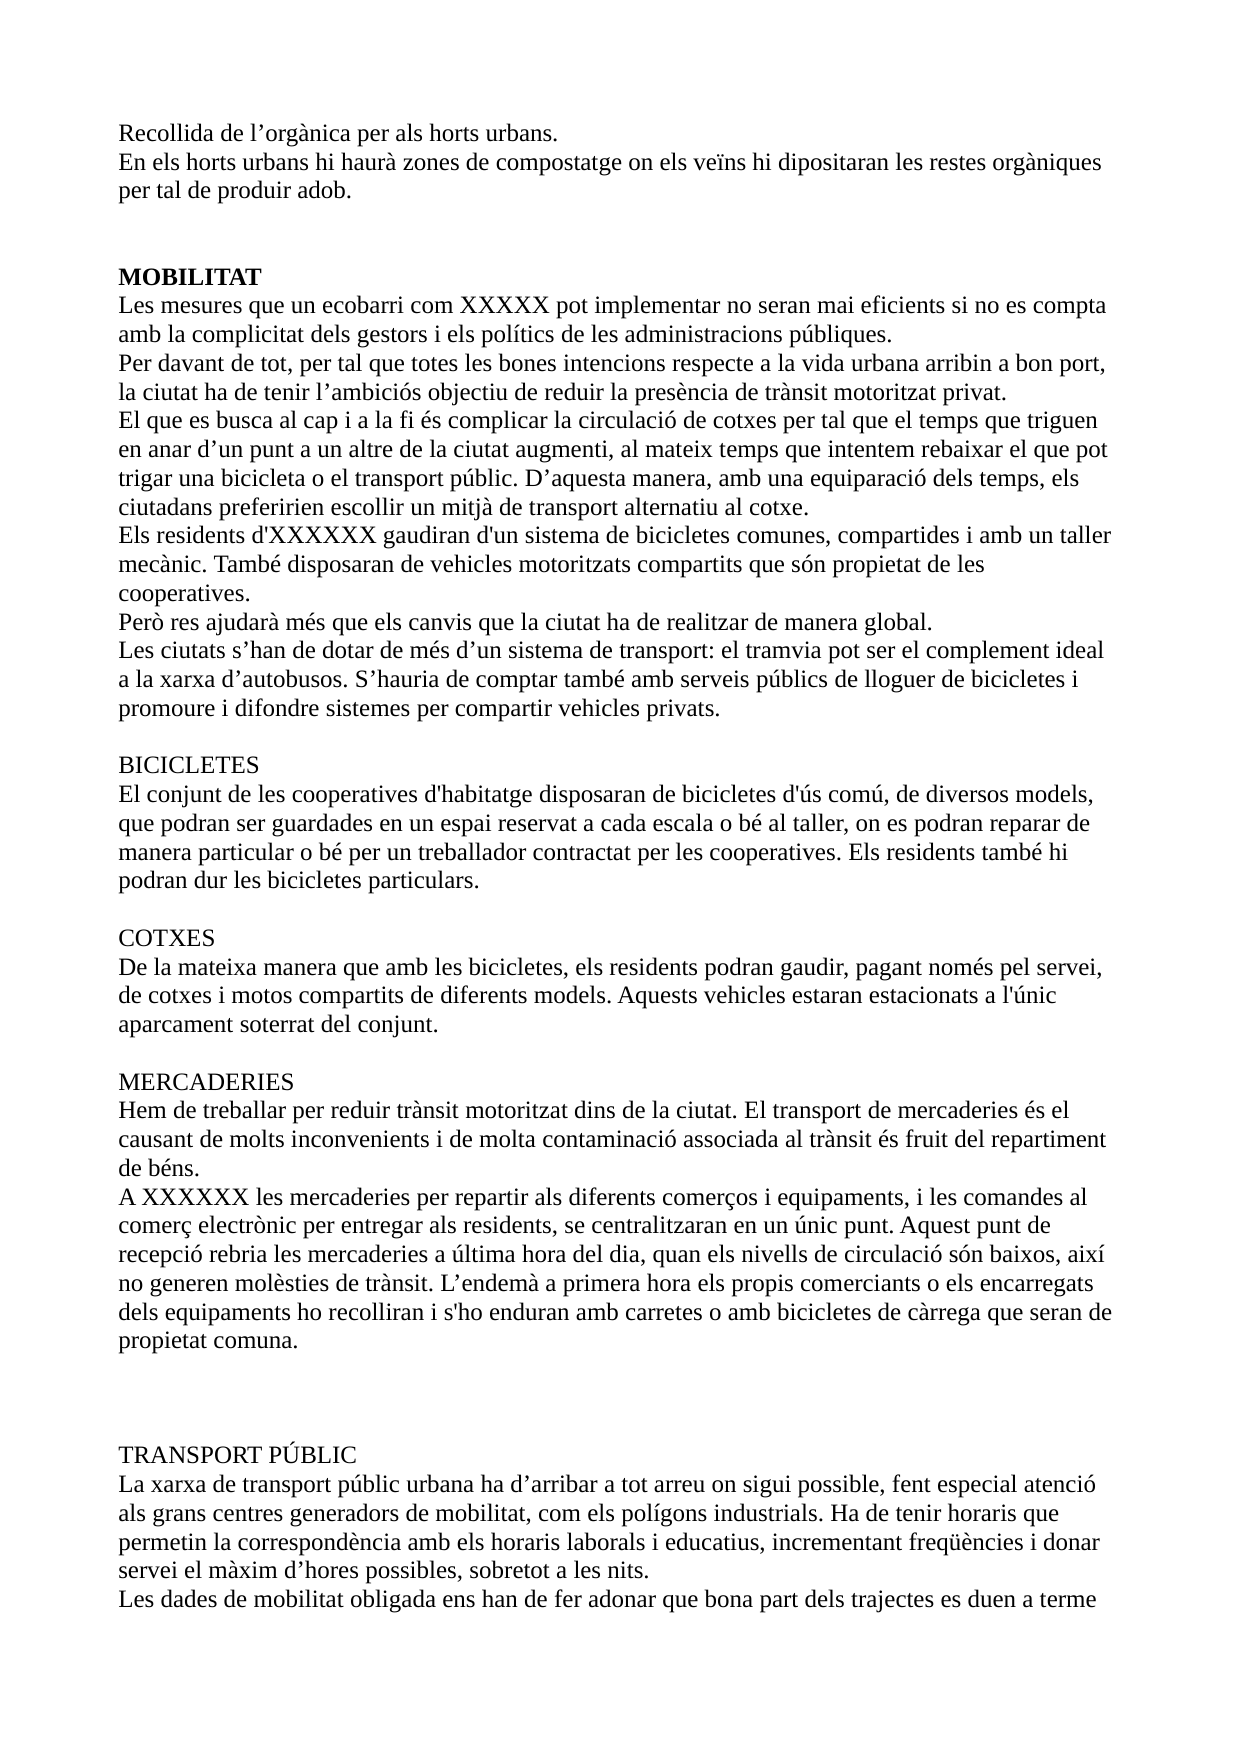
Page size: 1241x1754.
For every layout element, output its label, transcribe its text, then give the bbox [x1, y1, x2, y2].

text MERCADERIES [118, 1067, 1122, 1096]
text Les ciutats s’han de dotar de més d’un sistema de transport: el tramvia pot ser el complement ideal [118, 636, 1122, 664]
text En els horts urbans hi haurà zones de compostatge on els veïns hi dipositaran les restes orgàniques per tal de produir adob. [118, 147, 1122, 204]
text MOBILITAT [118, 262, 1122, 291]
text El conjunt de les cooperatives d'habitatge disposaran de bicicletes d'ús comú, de diversos models, que podran ser guardades en un espai reservat a cada escala o bé al taller, on es podran reparar de manera particular o bé per un treballador contractat per les cooperatives. Els residents també hi podran dur les bicicletes particulars. [118, 779, 1122, 894]
text Les mesures que un ecobarri com XXXXX pot implementar no seran mai eficients si no es compta amb la complicitat dels gestors i els polítics de les administracions públiques. [118, 291, 1122, 348]
text A XXXXXX les mercaderies per repartir als diferents comerços i equipaments, i les comandes al comerç electrònic per entregar als residents, se centralitzaran en un únic punt. Aquest punt de recepció rebria les mercaderies a última hora del dia, quan els nivells de circulació són baixos, així no generen molèsties de trànsit. L’endemà a primera hora els propis comerciants o els encarregats dels equipaments ho recolliran i s'ho enduran amb carretes o amb bicicletes de càrrega que seran de propietat comuna. [118, 1182, 1122, 1354]
text COTXES [118, 923, 1122, 952]
text BICICLETES [118, 751, 1122, 779]
text El que es busca al cap i a la fi és complicar la circulació de cotxes per tal que el temps que triguen en anar d’un punt a un altre de la ciutat augmenti, al mateix temps que intentem rebaixar el que pot trigar una bicicleta o el transport públic. D’aquesta manera, amb una equiparació dels temps, els ciutadans preferirien escollir un mitjà de transport alternatiu al cotxe. [118, 406, 1122, 521]
text De la mateixa manera que amb les bicicletes, els residents podran gaudir, pagant només pel servei, de cotxes i motos compartits de diferents models. Aquests vehicles estaran estacionats a l'únic aparcament soterrat del conjunt. [118, 952, 1122, 1038]
text Els residents d'XXXXXX gaudiran d'un sistema de bicicletes comunes, compartides i amb un taller mecànic. També disposaran de vehicles motoritzats compartits que són propietat de les cooperatives. [118, 521, 1122, 607]
text Però res ajudarà més que els canvis que la ciutat ha de realitzar de manera global. [118, 607, 1122, 636]
text a la xarxa d’autobusos. S’hauria de comptar també amb serveis públics de lloguer de bicicletes i promoure i difondre sistemes per compartir vehicles privats. [118, 664, 1122, 722]
text Per davant de tot, per tal que totes les bones intencions respecte a la vida urbana arribin a bon port, la ciutat ha de tenir l’ambiciós objectiu de reduir la presència de trànsit motoritzat privat. [118, 348, 1122, 406]
text Hem de treballar per reduir trànsit motoritzat dins de la ciutat. El transport de mercaderies és el causant de molts inconvenients i de molta contaminació associada al trànsit és fruit del repartiment de béns. [118, 1096, 1122, 1182]
text La xarxa de transport públic urbana ha d’arribar a tot arreu on sigui possible, fent especial atenció als grans centres generadors de mobilitat, com els polígons industrials. Ha de tenir horaris que permetin la correspondència amb els horaris laborals i educatius, incrementant freqüències i donar servei el màxim d’hores possibles, sobretot a les nits. [118, 1469, 1122, 1584]
text Recollida de l’orgànica per als horts urbans. [118, 118, 1122, 147]
text Les dades de mobilitat obligada ens han de fer adonar que bona part dels trajectes es duen a terme [118, 1584, 1122, 1613]
text TRANSPORT PÚBLIC [118, 1441, 1122, 1469]
